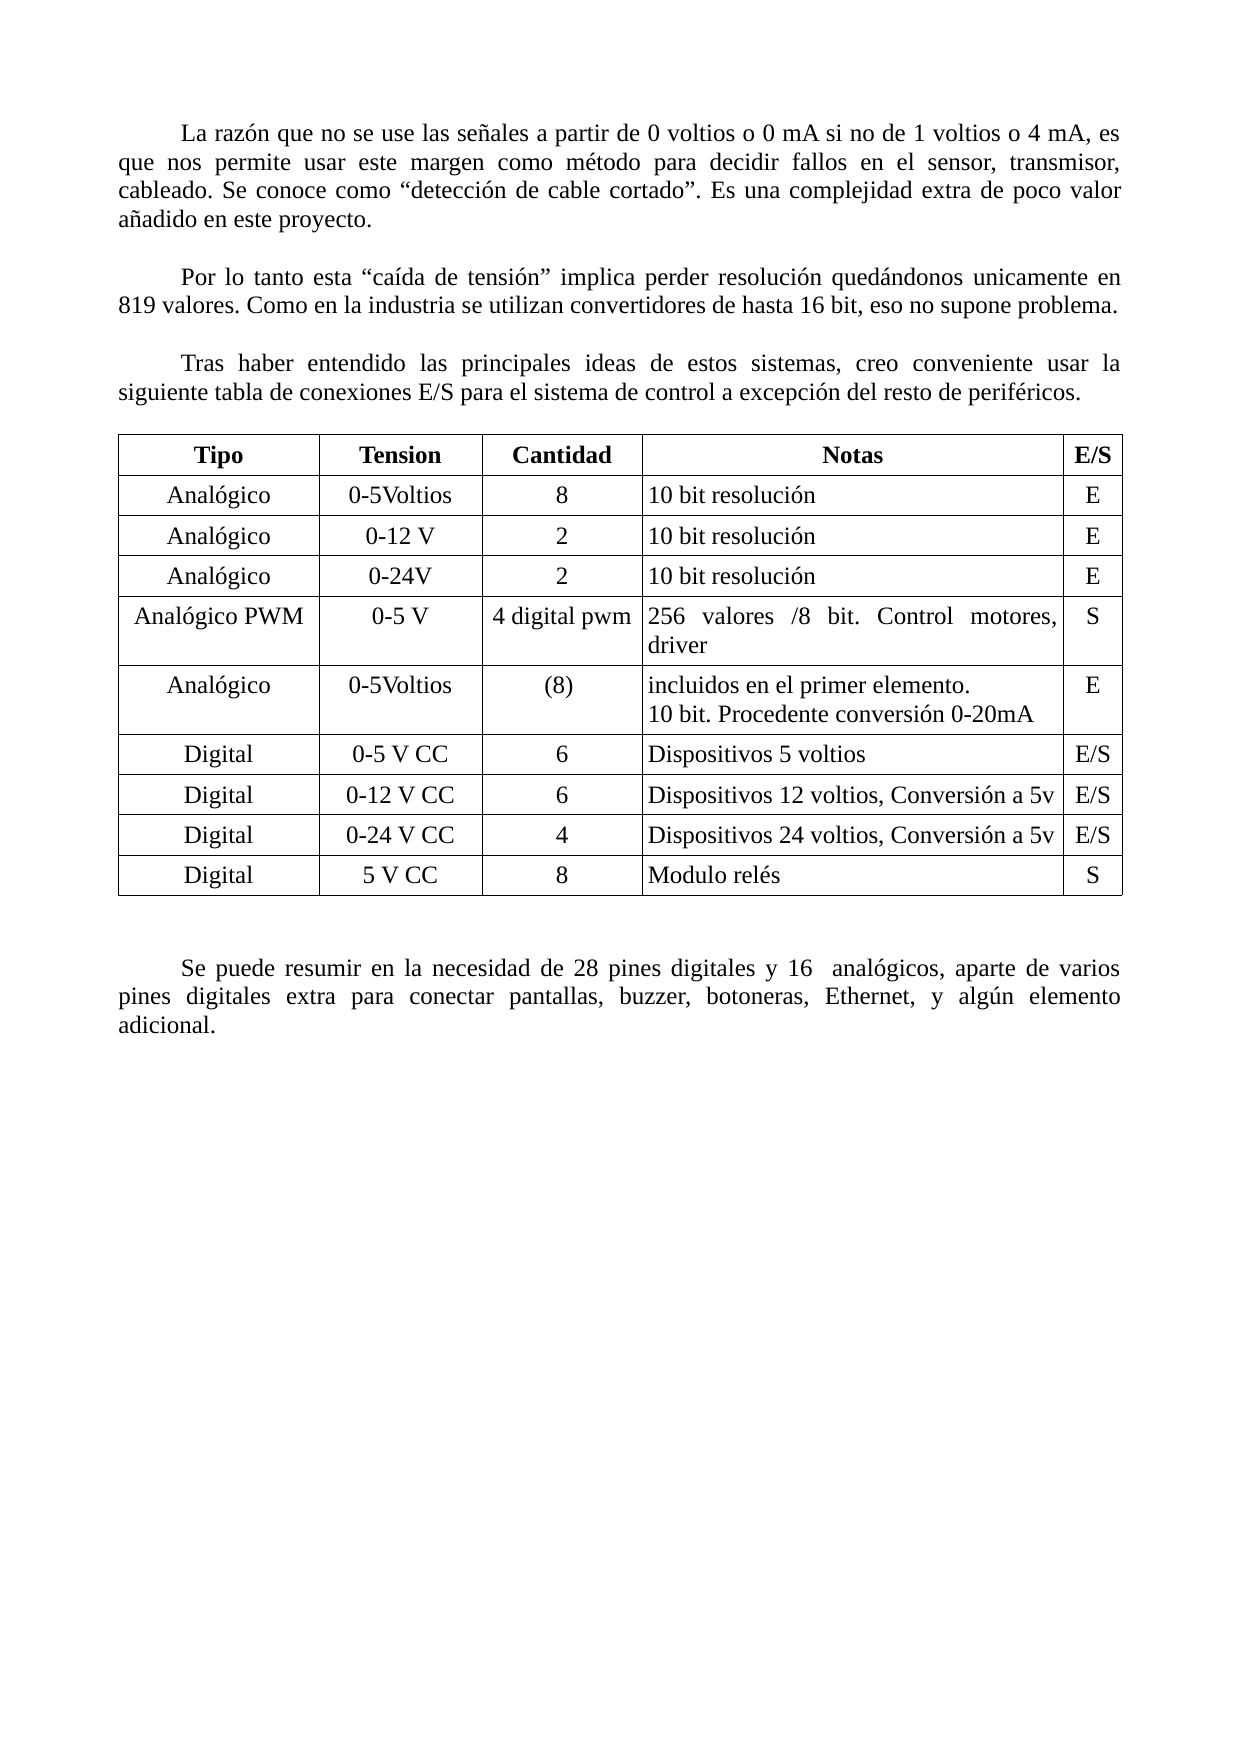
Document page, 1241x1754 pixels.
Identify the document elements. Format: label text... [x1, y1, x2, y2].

table_cell Modulo relés [643, 856, 1063, 895]
table_cell 0-24 V CC [320, 815, 482, 855]
table_cell Dispositivos 12 voltios, Conversión a 5v [643, 775, 1063, 814]
table_cell 6 [483, 775, 642, 814]
table_cell 2 [483, 516, 642, 555]
text Por lo tanto esta “caída de tensión” implica perder resolución quedándonos unicamente en 819 valores. Como en la industria se utilizan convertidores de hasta 16 bit, eso no supone problema. [118, 262, 1122, 319]
table_cell Analógico [119, 556, 319, 596]
text La razón que no se use las señales a partir de 0 voltios o 0 mA si no de 1 voltios o 4 mA, es que nos permite usar este margen como método para decidir fallos en el sensor, transmisor, cableado. Se conoce como “detección de cable cortado”. Es una complejidad extra de poco valor añadido en este proyecto. [118, 118, 1122, 233]
table_cell 0-5Voltios [320, 666, 482, 734]
table_header Notas [643, 435, 1063, 475]
table_cell E [1064, 666, 1122, 734]
table_cell Digital [119, 775, 319, 814]
table_cell incluidos en el primer elemento. 10 bit. Procedente conversión 0-20mA [643, 666, 1063, 734]
table_cell Digital [119, 856, 319, 895]
table_cell E [1064, 556, 1122, 596]
table_cell E [1064, 476, 1122, 515]
table_header Cantidad [483, 435, 642, 475]
table_cell Digital [119, 815, 319, 855]
table_cell 10 bit resolución [643, 476, 1063, 515]
table_cell 0-12 V [320, 516, 482, 555]
table_cell E/S [1064, 775, 1122, 814]
table_cell Analógico [119, 666, 319, 734]
text Se puede resumir en la necesidad de 28 pines digitales y 16 analógicos, aparte de varios pines digitales extra para conectar pantallas, buzzer, botoneras, Ethernet, y algún elemento adicional. [118, 953, 1122, 1039]
table_cell 4 [483, 815, 642, 855]
table_header E/S [1064, 435, 1122, 475]
table_cell E/S [1064, 815, 1122, 855]
table_cell 4 digital pwm [483, 597, 642, 665]
table_cell 256 valores /8 bit. Control motores, driver [643, 597, 1063, 665]
table_cell Analógico [119, 476, 319, 515]
table_cell 0-5Voltios [320, 476, 482, 515]
table_header Tipo [119, 435, 319, 475]
table_cell E [1064, 516, 1122, 555]
table_cell Analógico PWM [119, 597, 319, 665]
table_cell 10 bit resolución [643, 516, 1063, 555]
table_cell Digital [119, 735, 319, 774]
table_cell 10 bit resolución [643, 556, 1063, 596]
table_cell 0-5 V CC [320, 735, 482, 774]
table_cell S [1064, 856, 1122, 895]
table_cell 8 [483, 856, 642, 895]
table_cell 0-12 V CC [320, 775, 482, 814]
table_cell 6 [483, 735, 642, 774]
table_cell Analógico [119, 516, 319, 555]
table_cell Dispositivos 5 voltios [643, 735, 1063, 774]
table_header Tension [320, 435, 482, 475]
table_cell 0-5 V [320, 597, 482, 665]
table_cell 8 [483, 476, 642, 515]
table_cell 5 V CC [320, 856, 482, 895]
table_cell 2 [483, 556, 642, 596]
text Tras haber entendido las principales ideas de estos sistemas, creo conveniente usar la siguiente tabla de conexiones E/S para el sistema de control a excepción del resto de periféricos. [118, 348, 1122, 406]
table_cell (8) [483, 666, 642, 734]
table_cell S [1064, 597, 1122, 665]
table_cell Dispositivos 24 voltios, Conversión a 5v [643, 815, 1063, 855]
table_cell 0-24V [320, 556, 482, 596]
table_cell E/S [1064, 735, 1122, 774]
